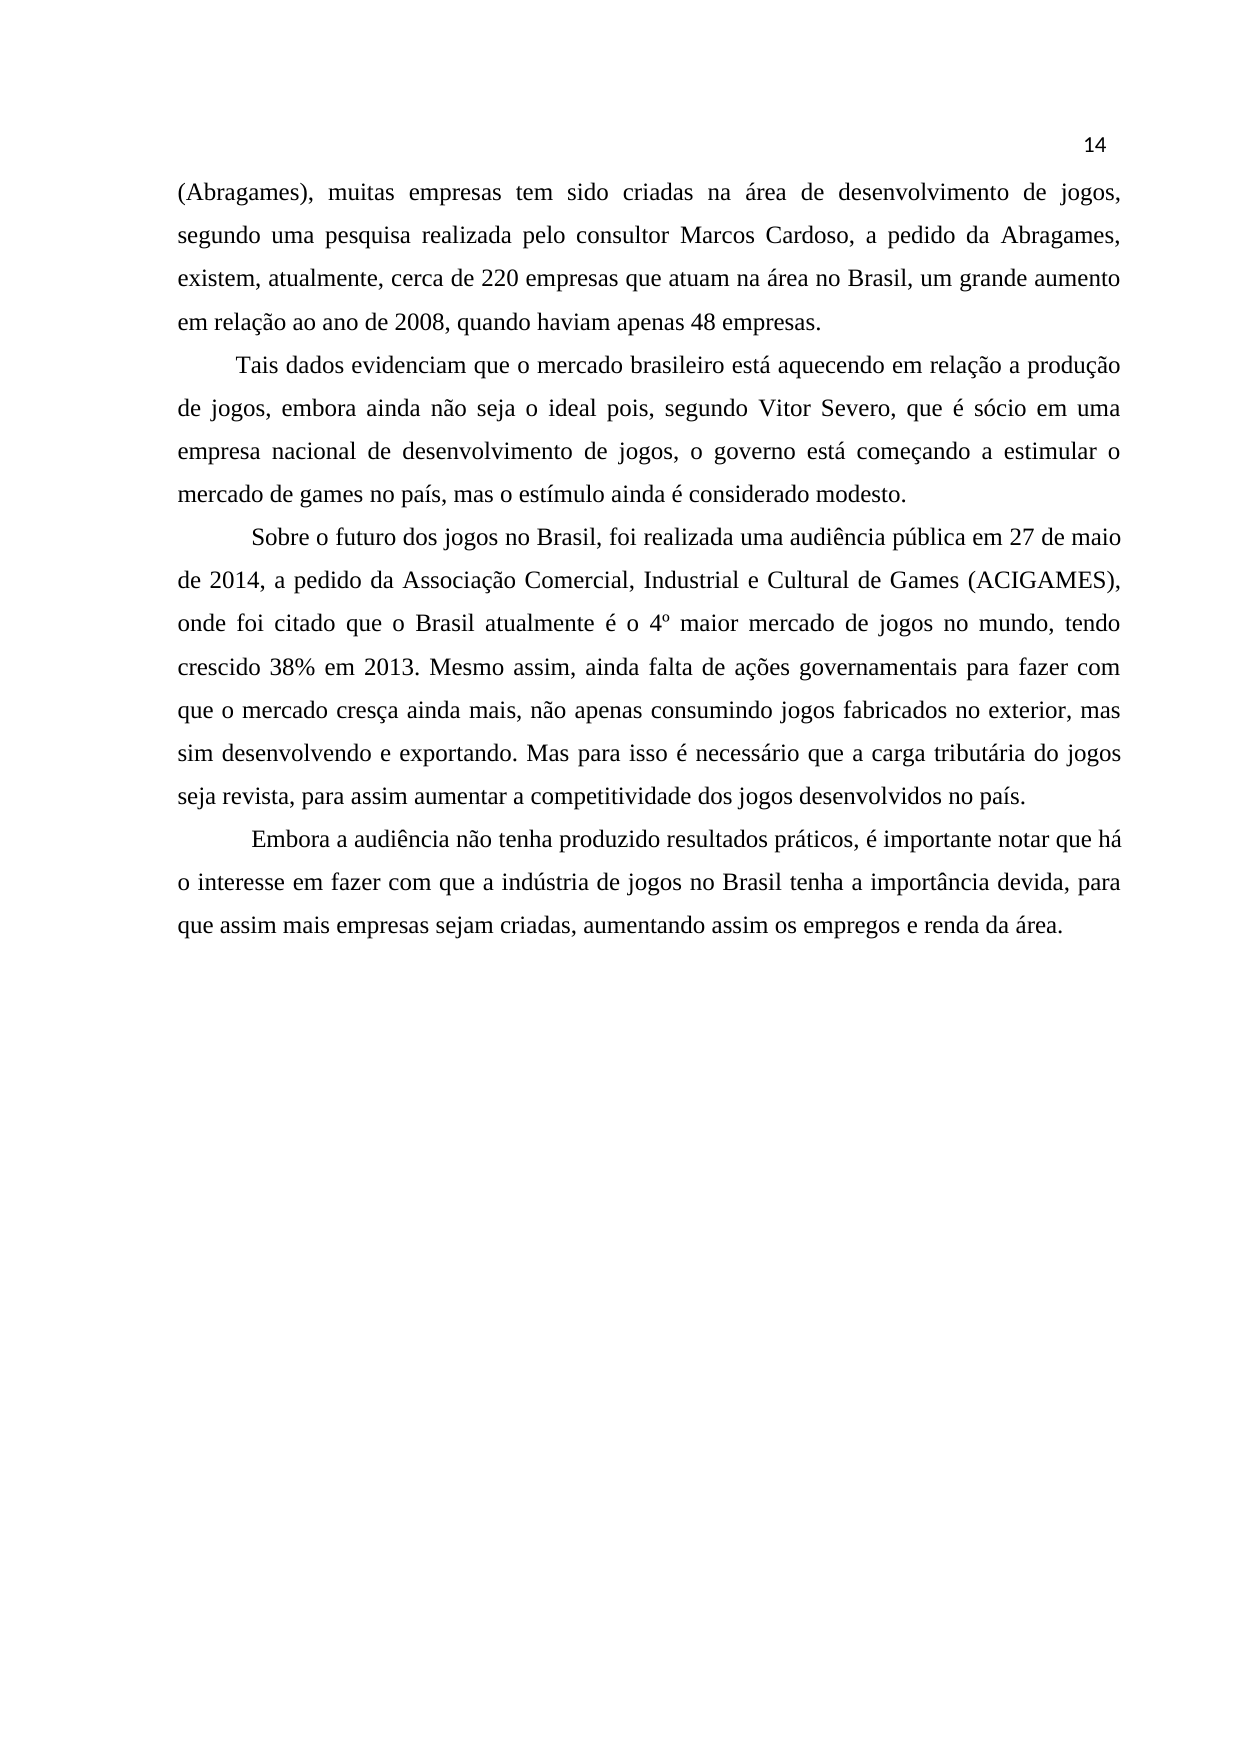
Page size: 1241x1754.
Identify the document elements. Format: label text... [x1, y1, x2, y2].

list (Abragames), muitas empresas tem sido criadas na área de desenvolvimento de jogos, segundo uma pesquisa realizada pelo consultor Marcos Cardoso, a pedido da Abragames, existem, atualmente, cerca de 220 empresas que atuam na área no Brasil, um grande aumento em relação ao ano de 2008, quando haviam apenas 48 empresas. [177, 177, 1122, 335]
list Tais dados evidenciam que o mercado brasileiro está aquecendo em relação a produção de jogos, embora ainda não seja o ideal pois, segundo Vitor Severo, que é sócio em uma empresa nacional de desenvolvimento de jogos, o governo está começando a estimular o mercado de games no país, mas o estímulo ainda é considerado modesto. [177, 350, 1122, 508]
list Sobre o futuro dos jogos no Brasil, foi realizada uma audiência pública em 27 de maio de 2014, a pedido da Associação Comercial, Industrial e Cultural de Games (ACIGAMES), onde foi citado que o Brasil atualmente é o 4º maior mercado de jogos no mundo, tendo crescido 38% em 2013. Mesmo assim, ainda falta de ações governamentais para fazer com que o mercado cresça ainda mais, não apenas consumindo jogos fabricados no exterior, mas sim desenvolvendo e exportando. Mas para isso é necessário que a carga tributária do jogos seja revista, para assim aumentar a competitividade dos jogos desenvolvidos no país. [177, 522, 1122, 810]
text Embora a audiência não tenha produzido resultados práticos, é importante notar que há o interesse em fazer com que a indústria de jogos no Brasil tenha a importância devida, para que assim mais empresas sejam criadas, aumentando assim os empregos e renda da área. [177, 824, 1122, 939]
